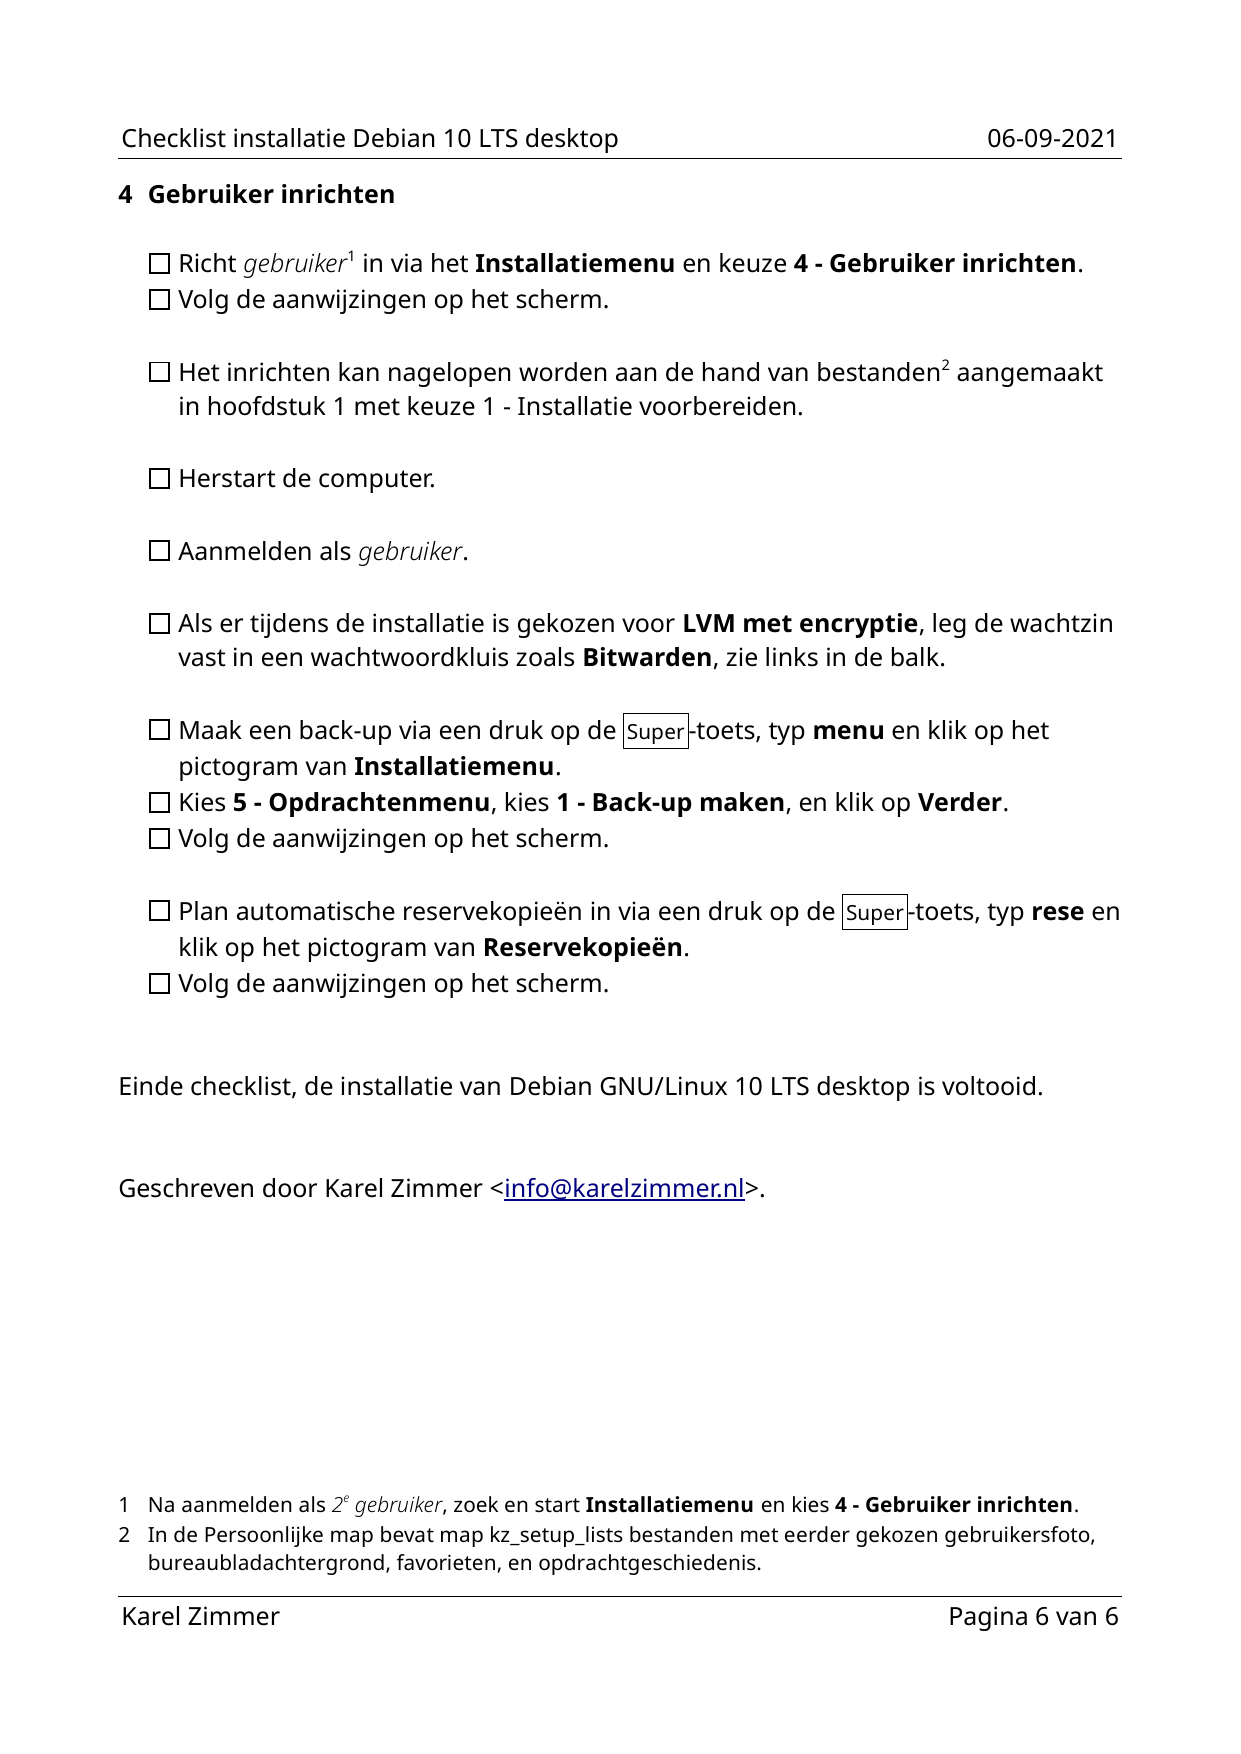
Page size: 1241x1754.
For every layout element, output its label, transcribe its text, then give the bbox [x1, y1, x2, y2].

table_cell [141, 784, 177, 820]
table_cell [141, 460, 177, 496]
table_cell Herstart de computer. [177, 460, 1122, 496]
table_cell Volg de aanwijzingen op het scherm. [177, 281, 1122, 317]
table_cell [141, 533, 177, 569]
table_cell [141, 893, 177, 965]
table_cell [141, 424, 177, 460]
table_cell [141, 569, 177, 605]
table_cell [177, 318, 1122, 354]
table_header Richt gebruiker in via het Installatiemenu en keuze 4 - Gebruiker inrichten. [177, 245, 1122, 281]
table_cell [177, 496, 1122, 533]
table_cell Aanmelden als gebruiker. [177, 533, 1122, 569]
table_cell [141, 318, 177, 354]
text Geschreven door Karel Zimmer <info@karelzimmer.nl>. [118, 1171, 1122, 1205]
text Einde checklist, de installatie van Debian GNU/Linux 10 LTS desktop is voltooid. [118, 1069, 1122, 1103]
table_cell Plan automatische reservekopieën in via een druk op de Super-toets, typ rese en klik op het pictogram van Reservekopieën. [177, 893, 1122, 965]
table_cell [177, 424, 1122, 460]
table_cell [141, 496, 177, 533]
table_cell [177, 569, 1122, 605]
table_cell [141, 965, 177, 1001]
table_cell Als er tijdens de installatie is gekozen voor LVM met encryptie, leg de wachtzin vast in een wachtwoordkluis zoals Bitwarden, zie links in de balk. [177, 605, 1122, 675]
table_cell Het inrichten kan nagelopen worden aan de hand van bestanden aangemaakt in hoofdstuk 1 met keuze 1 - Installatie voorbereiden. [177, 354, 1122, 424]
table_cell [141, 856, 177, 893]
table_cell [141, 354, 177, 424]
table_cell Volg de aanwijzingen op het scherm. [177, 965, 1122, 1001]
table_header [141, 245, 177, 281]
table_cell [141, 675, 177, 712]
table_cell Maak een back-up via een druk op de Super-toets, typ menu en klik op het pictogram van Installatiemenu. [177, 712, 1122, 784]
table_cell [177, 675, 1122, 712]
table_cell [141, 605, 177, 675]
table_cell [141, 712, 177, 784]
table_cell [141, 281, 177, 317]
table_cell Volg de aanwijzingen op het scherm. [177, 820, 1122, 856]
list Gebruiker inrichten [118, 177, 1122, 211]
table_cell Kies 5 - Opdrachtenmenu, kies 1 - Back-up maken, en klik op Verder. [177, 784, 1122, 820]
table_cell [177, 856, 1122, 893]
table_cell [141, 820, 177, 856]
